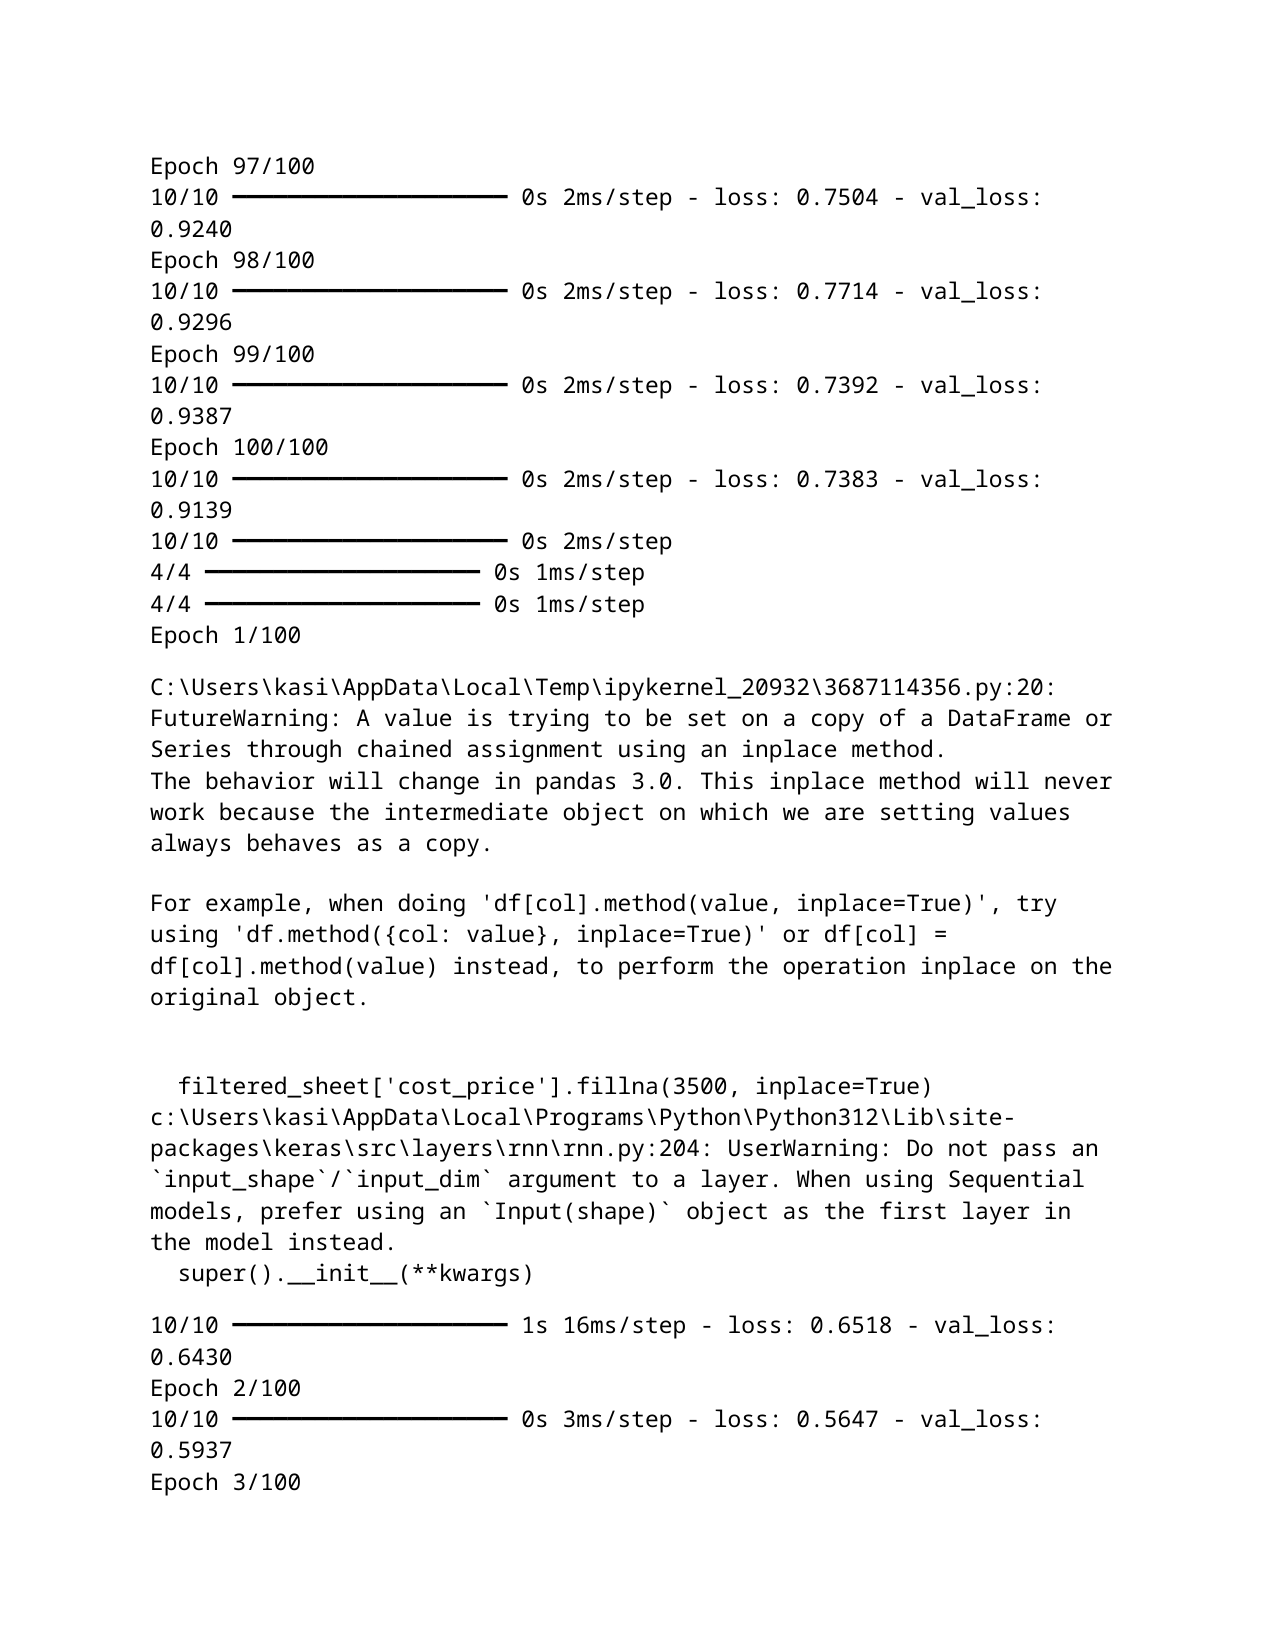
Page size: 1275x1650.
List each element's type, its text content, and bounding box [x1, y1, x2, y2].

text 10/10 ━━━━━━━━━━━━━━━━━━━━ 1s 16ms/step - loss: 0.6518 - val_loss: 0.6430 Epoch 2/100 10/10 ━━━━━━━━━━━━━━━━━━━━ 0s 3ms/step - loss: 0.5647 - val_loss: 0.5937 Epoch 3/100 [150, 1309, 1125, 1497]
text Epoch 97/100 10/10 ━━━━━━━━━━━━━━━━━━━━ 0s 2ms/step - loss: 0.7504 - val_loss: 0.9240 Epoch 98/100 10/10 ━━━━━━━━━━━━━━━━━━━━ 0s 2ms/step - loss: 0.7714 - val_loss: 0.9296 Epoch 99/100 10/10 ━━━━━━━━━━━━━━━━━━━━ 0s 2ms/step - loss: 0.7392 - val_loss: 0.9387 Epoch 100/100 10/10 ━━━━━━━━━━━━━━━━━━━━ 0s 2ms/step - loss: 0.7383 - val_loss: 0.9139 10/10 ━━━━━━━━━━━━━━━━━━━━ 0s 2ms/step 4/4 ━━━━━━━━━━━━━━━━━━━━ 0s 1ms/step 4/4 ━━━━━━━━━━━━━━━━━━━━ 0s 1ms/step Epoch 1/100 [150, 150, 1125, 650]
text C:\Users\kasi\AppData\Local\Temp\ipykernel_20932\3687114356.py:20: FutureWarning: A value is trying to be set on a copy of a DataFrame or Series through chained assignment using an inplace method. The behavior will change in pandas 3.0. This inplace method will never work because the intermediate object on which we are setting values always behaves as a copy. For example, when doing 'df[col].method(value, inplace=True)', try using 'df.method({col: value}, inplace=True)' or df[col] = df[col].method(value) instead, to perform the operation inplace on the original object. filtered_sheet['cost_price'].fillna(3500, inplace=True) c:\Users\kasi\AppData\Local\Programs\Python\Python312\Lib\site-packages\keras\src\layers\rnn\rnn.py:204: UserWarning: Do not pass an `input_shape`/`input_dim` argument to a layer. When using Sequential models, prefer using an `Input(shape)` object as the first layer in the model instead. super().__init__(**kwargs) [150, 671, 1125, 1288]
